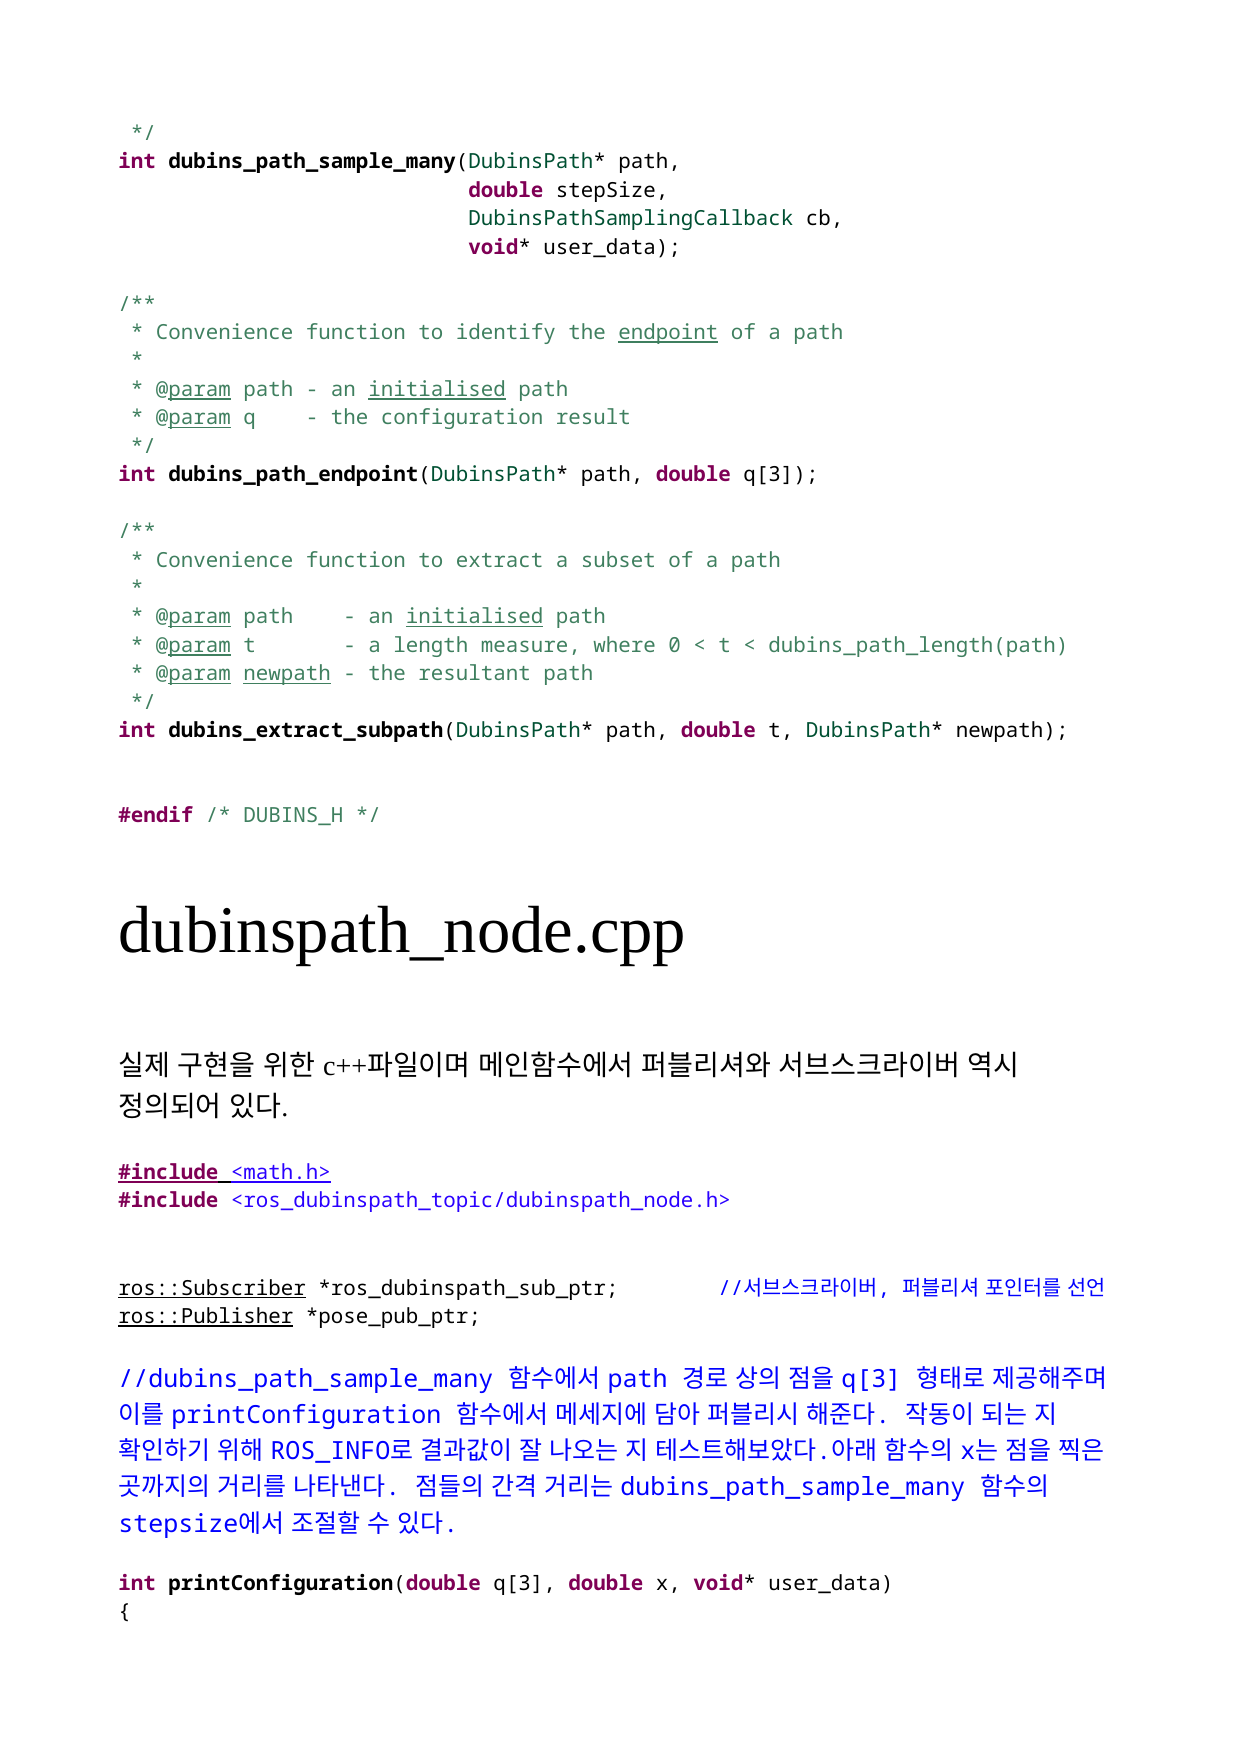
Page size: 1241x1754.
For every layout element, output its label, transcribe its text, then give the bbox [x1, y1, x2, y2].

text * @param path - an initialised path [118, 374, 1122, 402]
text #include <math.h> [118, 1157, 1122, 1186]
text void* user_data); [118, 232, 1122, 260]
text double stepSize, [118, 175, 1122, 203]
text 실제 구현을 위한 c++파일이며 메인함수에서 퍼블리셔와 서브스크라이버 역시 정의되어 있다. [118, 1043, 1122, 1125]
text #endif /* DUBINS_H */ [118, 801, 1122, 829]
text /** [118, 289, 1122, 317]
text * @param q - the configuration result [118, 402, 1122, 431]
text * [118, 573, 1122, 602]
text { [118, 1596, 1122, 1624]
text * Convenience function to extract a subset of a path [118, 545, 1122, 573]
text */ [118, 118, 1122, 147]
text dubinspath_node.cpp [118, 890, 1122, 967]
text /** [118, 516, 1122, 545]
text //dubins_path_sample_many 함수에서 path 경로 상의 점을 q[3] 형태로 제공해주며 이를 printConfiguration 함수에서 메세지에 담아 퍼블리시 해준다. 작동이 되는 지 확인하기 위해 ROS_INFO로 결과값이 잘 나오는 지 테스트해보았다.아래 함수의 x는 점을 찍은 곳까지의 거리를 나타낸다. 점들의 간격 거리는 dubins_path_sample_many 함수의 stepsize에서 조절할 수 있다. [118, 1358, 1122, 1539]
text * [118, 346, 1122, 374]
text #include <ros_dubinspath_topic/dubinspath_node.h> [118, 1186, 1122, 1214]
text int printConfiguration(double q[3], double x, void* user_data) [118, 1568, 1122, 1596]
text ros::Publisher *pose_pub_ptr; [118, 1301, 1122, 1329]
text int dubins_extract_subpath(DubinsPath* path, double t, DubinsPath* newpath); [118, 715, 1122, 744]
text */ [118, 431, 1122, 459]
text int dubins_path_sample_many(DubinsPath* path, [118, 147, 1122, 175]
text * @param path - an initialised path [118, 602, 1122, 630]
text * Convenience function to identify the endpoint of a path [118, 317, 1122, 346]
text ros::Subscriber *ros_dubinspath_sub_ptr; //서브스크라이버, 퍼블리셔 포인터를 선언 [118, 1271, 1122, 1301]
text * @param t - a length measure, where 0 < t < dubins_path_length(path) [118, 630, 1122, 658]
text * @param newpath - the resultant path [118, 658, 1122, 687]
text DubinsPathSamplingCallback cb, [118, 203, 1122, 232]
text int dubins_path_endpoint(DubinsPath* path, double q[3]); [118, 459, 1122, 488]
text */ [118, 687, 1122, 715]
